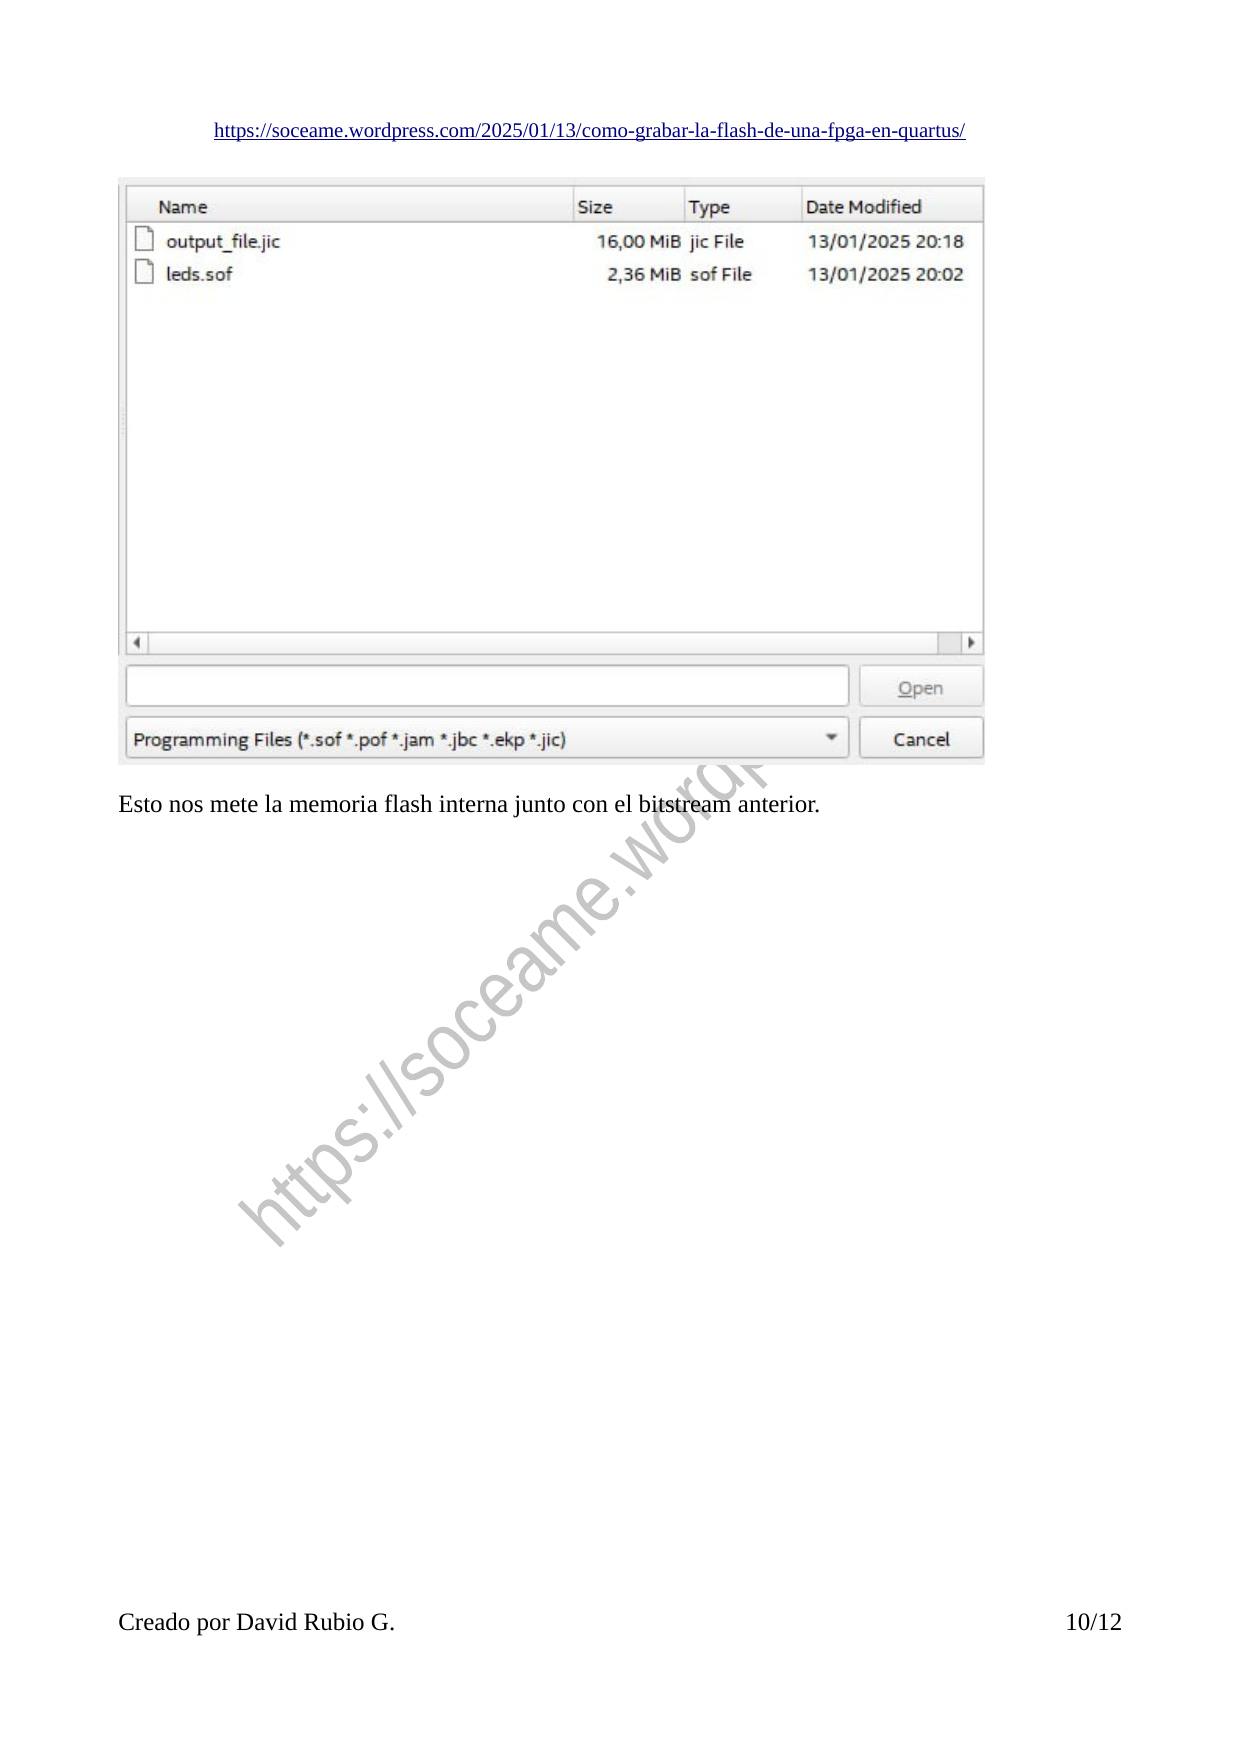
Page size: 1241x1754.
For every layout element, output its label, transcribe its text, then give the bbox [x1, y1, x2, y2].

picture [118, 177, 986, 765]
text Esto nos mete la memoria flash interna junto con el bitstream anterior. [689, 789, 1122, 818]
text Esto nos mete la memoria flash interna junto con el bitstream anterior. [118, 789, 703, 818]
